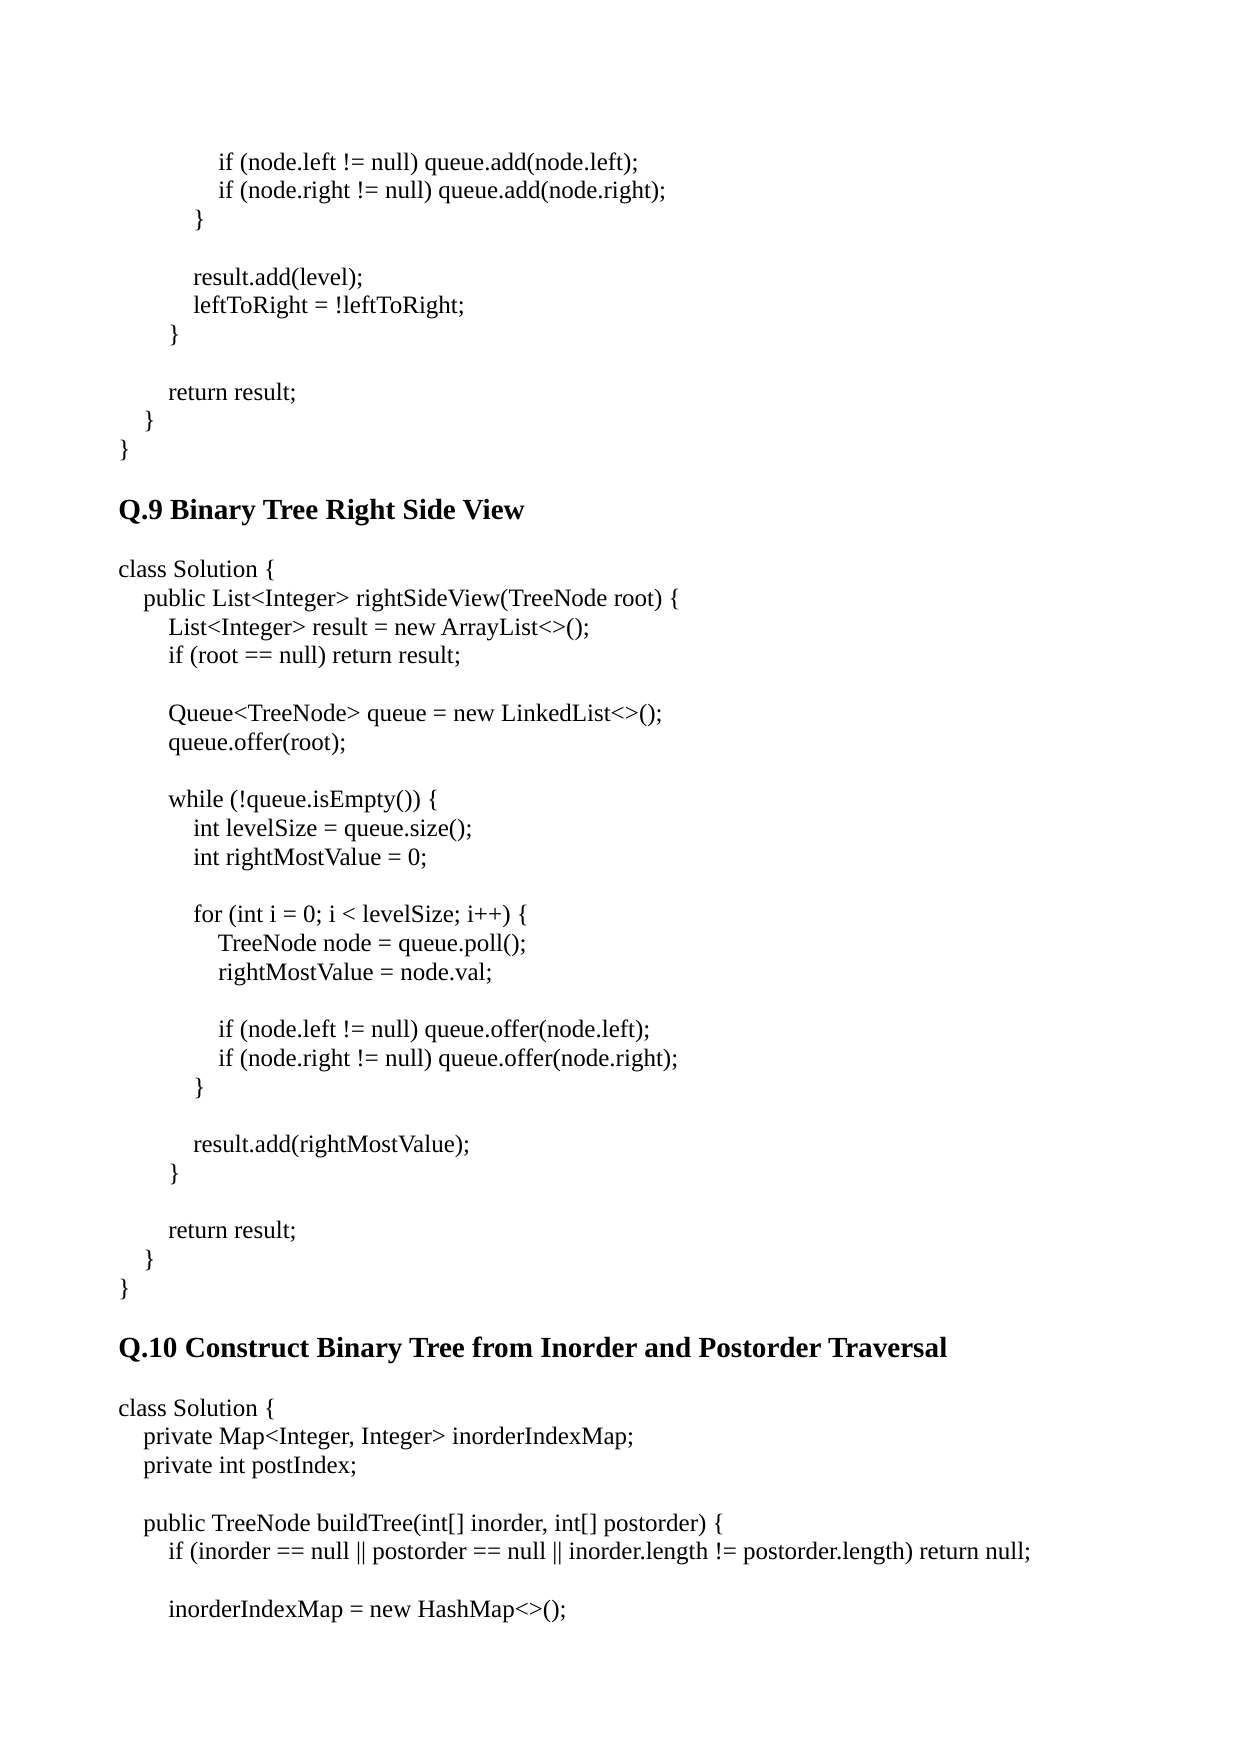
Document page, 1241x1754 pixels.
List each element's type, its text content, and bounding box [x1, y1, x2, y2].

text public TreeNode buildTree(int[] inorder, int[] postorder) { [118, 1508, 1122, 1536]
text private Map<Integer, Integer> inorderIndexMap; [118, 1421, 1122, 1450]
text public List<Integer> rightSideView(TreeNode root) { [118, 583, 1122, 612]
text int rightMostValue = 0; [118, 842, 1122, 870]
text if (node.right != null) queue.add(node.right); [118, 176, 1122, 204]
text private int postIndex; [118, 1450, 1122, 1479]
text } [118, 1244, 1122, 1273]
text inorderIndexMap = new HashMap<>(); [118, 1594, 1122, 1623]
text int levelSize = queue.size(); [118, 813, 1122, 842]
text class Solution { [118, 554, 1122, 583]
text rightMostValue = node.val; [118, 957, 1122, 985]
text } [118, 406, 1122, 434]
text leftToRight = !leftToRight; [118, 291, 1122, 319]
text Q.9 Binary Tree Right Side View [118, 492, 1122, 525]
text return result; [118, 1215, 1122, 1244]
text } [118, 1273, 1122, 1302]
text result.add(level); [118, 262, 1122, 291]
text for (int i = 0; i < levelSize; i++) { [118, 899, 1122, 928]
text } [118, 319, 1122, 348]
text if (node.left != null) queue.offer(node.left); [118, 1014, 1122, 1043]
text return result; [118, 377, 1122, 406]
text queue.offer(root); [118, 727, 1122, 755]
text class Solution { [118, 1393, 1122, 1421]
text } [118, 1158, 1122, 1187]
text if (root == null) return result; [118, 640, 1122, 669]
text while (!queue.isEmpty()) { [118, 784, 1122, 813]
text if (inorder == null || postorder == null || inorder.length != postorder.length) return null; [118, 1536, 1122, 1565]
text if (node.right != null) queue.offer(node.right); [118, 1043, 1122, 1072]
text TreeNode node = queue.poll(); [118, 928, 1122, 957]
text } [118, 434, 1122, 463]
text Queue<TreeNode> queue = new LinkedList<>(); [118, 698, 1122, 727]
text } [118, 1072, 1122, 1100]
text Q.10 Construct Binary Tree from Inorder and Postorder Traversal [118, 1330, 1122, 1364]
text result.add(rightMostValue); [118, 1129, 1122, 1158]
text if (node.left != null) queue.add(node.left); [118, 147, 1122, 176]
text List<Integer> result = new ArrayList<>(); [118, 612, 1122, 640]
text } [118, 204, 1122, 233]
